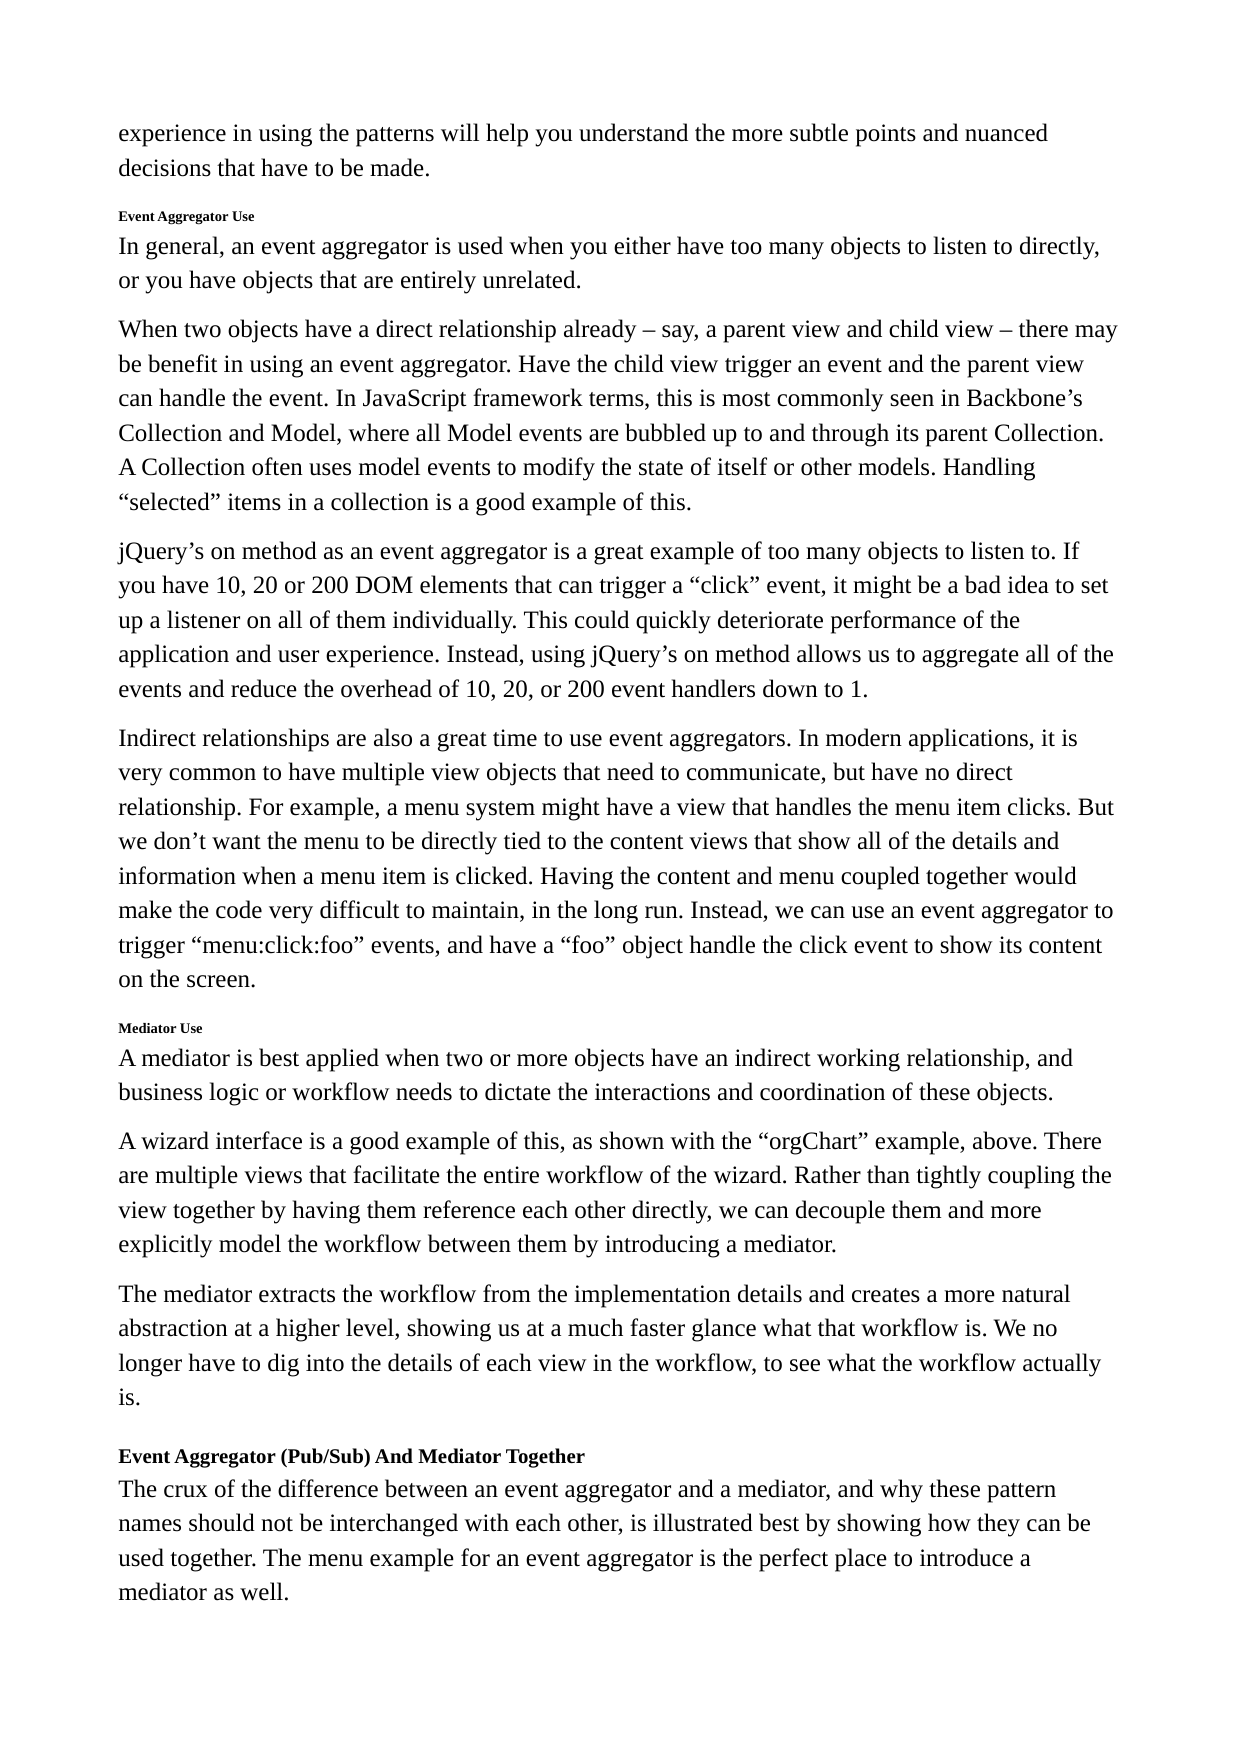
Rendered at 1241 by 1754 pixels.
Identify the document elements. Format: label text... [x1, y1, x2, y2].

text The crux of the difference between an event aggregator and a mediator, and why these pattern names should not be interchanged with each other, is illustrated best by showing how they can be used together. The menu example for an event aggregator is the perfect place to introduce a mediator as well. [118, 1474, 1122, 1606]
text When two objects have a direct relationship already – say, a parent view and child view – there may be benefit in using an event aggregator. Have the child view trigger an event and the parent view can handle the event. In JavaScript framework terms, this is most commonly seen in Backbone’s Collection and Model, where all Model events are bubbled up to and through its parent Collection. A Collection often uses model events to modify the state of itself or other models. Handling “selected” items in a collection is a good example of this. [118, 314, 1122, 516]
subtitle Event Aggregator (Pub/Sub) And Mediator Together [118, 1444, 1122, 1468]
subtitle Mediator Use [118, 1019, 1122, 1036]
text A mediator is best applied when two or more objects have an indirect working relationship, and business logic or workflow needs to dictate the interactions and coordination of these objects. [118, 1043, 1122, 1106]
text Indirect relationships are also a great time to use event aggregators. In modern applications, it is very common to have multiple view objects that need to communicate, but have no direct relationship. For example, a menu system might have a view that handles the menu item clicks. But we don’t want the menu to be directly tied to the content views that show all of the details and information when a menu item is clicked. Having the content and menu coupled together would make the code very difficult to maintain, in the long run. Instead, we can use an event aggregator to trigger “menu:click:foo” events, and have a “foo” object handle the click event to show its content on the screen. [118, 723, 1122, 993]
text experience in using the patterns will help you understand the more subtle points and nuanced decisions that have to be made. [118, 118, 1122, 181]
text In general, an event aggregator is used when you either have too many objects to listen to directly, or you have objects that are entirely unrelated. [118, 231, 1122, 294]
text The mediator extracts the workflow from the implementation details and creates a more natural abstraction at a higher level, showing us at a much faster glance what that workflow is. We no longer have to dig into the details of each view in the workflow, to see what the workflow actually is. [118, 1279, 1122, 1411]
text jQuery’s on method as an event aggregator is a great example of too many objects to listen to. If you have 10, 20 or 200 DOM elements that can trigger a “click” event, it might be a bad idea to set up a listener on all of them individually. This could quickly deteriorate performance of the application and user experience. Instead, using jQuery’s on method allows us to aggregate all of the events and reduce the overhead of 10, 20, or 200 event handlers down to 1. [118, 536, 1122, 703]
subtitle Event Aggregator Use [118, 208, 1122, 225]
text A wizard interface is a good example of this, as shown with the “orgChart” example, above. There are multiple views that facilitate the entire workflow of the wizard. Rather than tightly coupling the view together by having them reference each other directly, we can decouple them and more explicitly model the workflow between them by introducing a mediator. [118, 1126, 1122, 1258]
